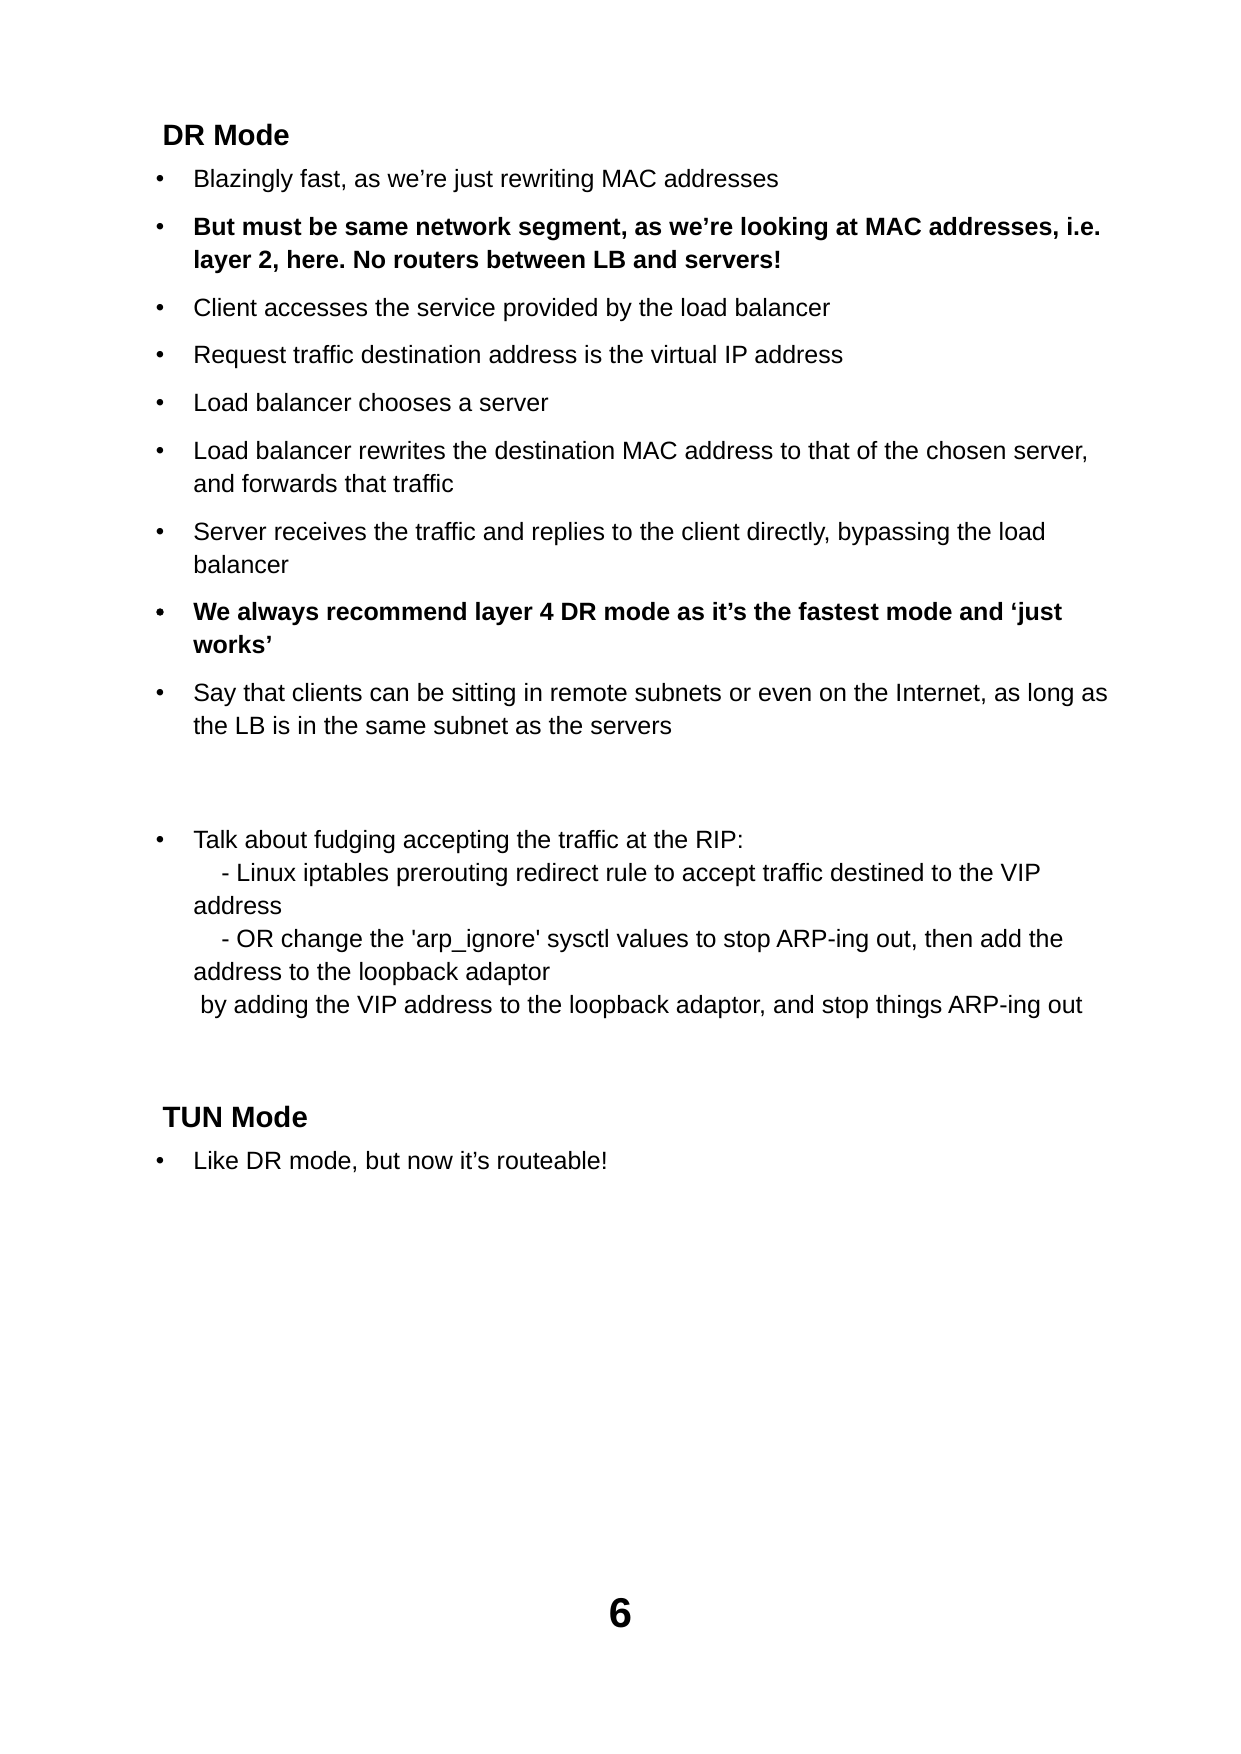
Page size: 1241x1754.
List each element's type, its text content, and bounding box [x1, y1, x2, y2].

list Load balancer chooses a server [156, 388, 1122, 417]
list But must be same network segment, as we’re looking at MAC addresses, i.e. layer 2, here. No routers between LB and servers! [156, 212, 1122, 274]
list Request traffic destination address is the virtual IP address [156, 341, 1122, 369]
list Like DR mode, but now it’s routeable! [156, 1146, 1122, 1175]
subtitle TUN Mode [118, 1100, 1122, 1134]
list Say that clients can be sitting in remote subnets or even on the Internet, as long as the LB is in the same subnet as the servers [156, 678, 1122, 806]
list We always recommend layer 4 DR mode as it’s the fastest mode and ‘just works’ [156, 597, 1122, 659]
list Talk about fudging accepting the traffic at the RIP: - Linux iptables prerouting redirect rule to accept traffic destined to the VIP address - OR change the 'arp_ignore' sysctl values to stop ARP-ing out, then add the address to the loopback adaptor by adding the VIP address to the loopback adaptor, and stop things ARP-ing out [156, 825, 1122, 1019]
list Server receives the traffic and replies to the client directly, bypassing the load balancer [156, 517, 1122, 578]
list Blazingly fast, as we’re just rewriting MAC addresses [156, 164, 1122, 193]
list Load balancer rewrites the destination MAC address to that of the chosen server, and forwards that traffic [156, 436, 1122, 498]
subtitle DR Mode [118, 118, 1122, 152]
list Client accesses the service provided by the load balancer [156, 293, 1122, 322]
